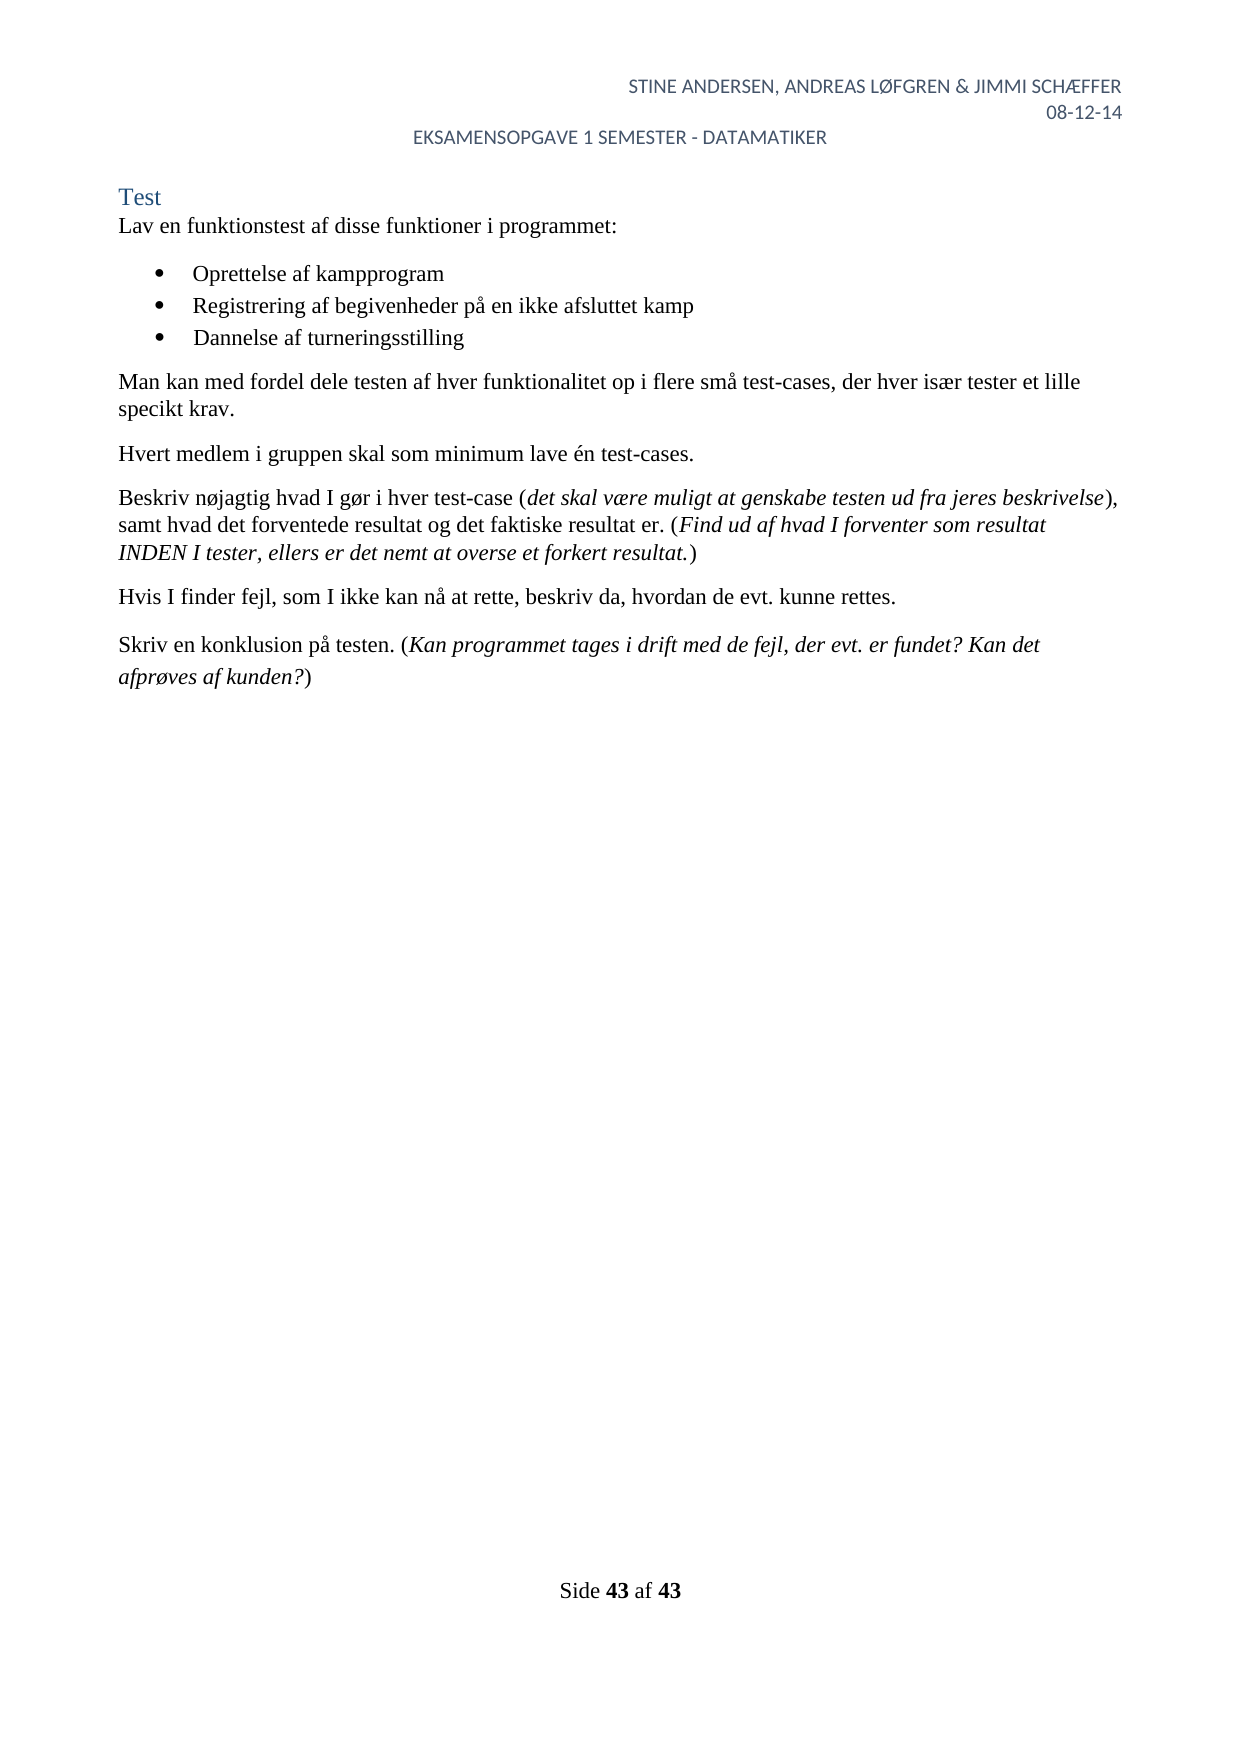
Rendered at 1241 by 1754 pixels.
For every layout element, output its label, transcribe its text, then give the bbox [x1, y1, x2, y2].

text Man kan med fordel dele testen af hver funktionalitet op i flere små test-cases, der hver især tester et lille specikt krav. [118, 368, 1122, 422]
text Beskriv nøjagtig hvad I gør i hver test-case (det skal være muligt at genskabe testen ud fra jeres beskrivelse), samt hvad det forventede resultat og det faktiske resultat er. (Find ud af hvad I forventer som resultat INDEN I tester, ellers er det nemt at overse et forkert resultat.) [118, 484, 1122, 565]
text Skriv en konklusion på testen. (Kan programmet tages i drift med de fejl, der evt. er fundet? Kan det afprøves af kunden?) [118, 632, 1122, 689]
subtitle Test [118, 182, 1122, 211]
list Dannelse af turneringsstilling [156, 324, 1122, 350]
list Oprettelse af kampprogram [155, 261, 1122, 287]
list Registrering af begivenheder på en ikke afsluttet kamp [155, 292, 1122, 318]
text Lav en funktionstest af disse funktioner i programmet: [118, 212, 1122, 239]
text Hvis I finder fejl, som I ikke kan nå at rette, beskriv da, hvordan de evt. kunne rettes. [118, 583, 1122, 610]
text Hvert medlem i gruppen skal som minimum lave én test-cases. [118, 439, 1122, 466]
